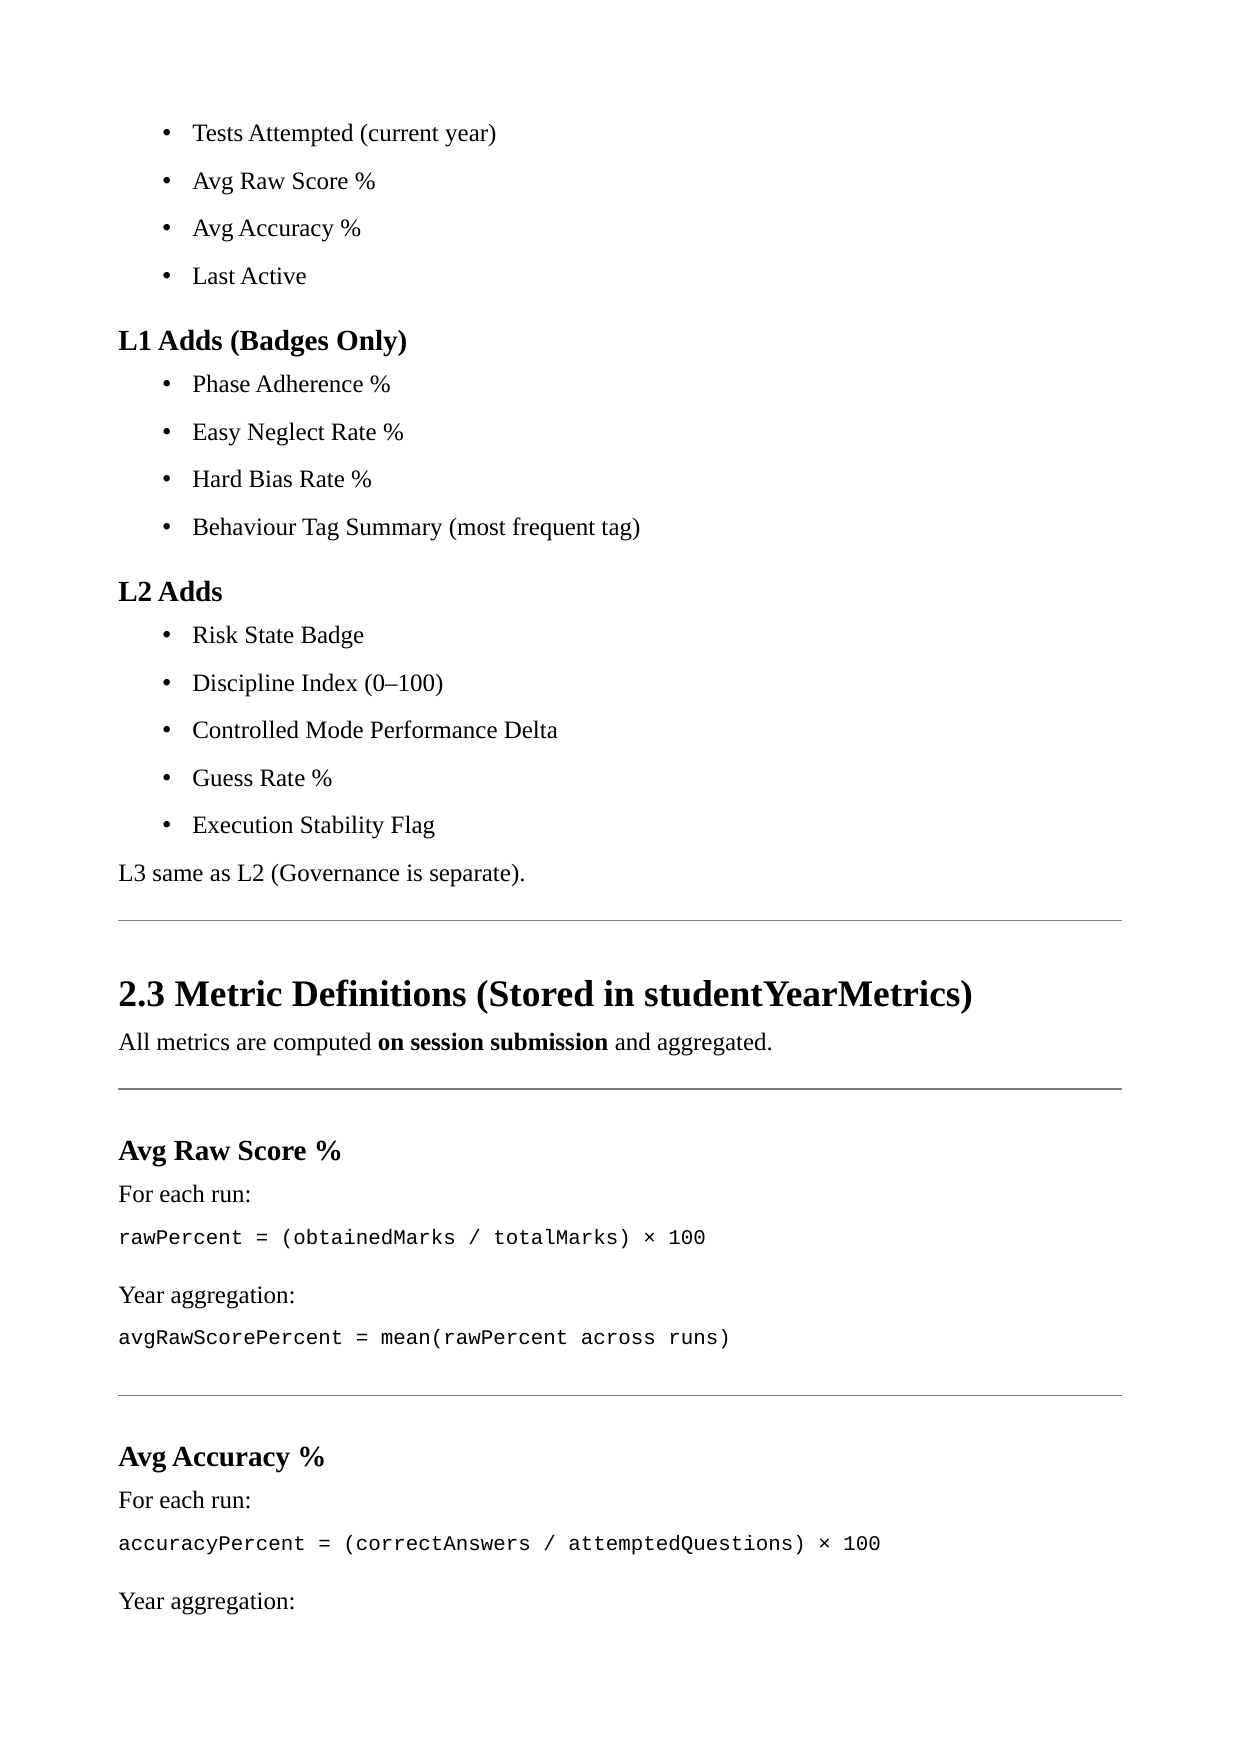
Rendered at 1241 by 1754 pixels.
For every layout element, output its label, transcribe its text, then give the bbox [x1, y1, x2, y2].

subtitle Avg Raw Score % [118, 1133, 1122, 1167]
text All metrics are computed on session submission and aggregated. [118, 1027, 1122, 1055]
text L3 same as L2 (Governance is separate). [118, 858, 1122, 887]
list Phase Adherence % [162, 369, 1122, 398]
subtitle L1 Adds (Badges Only) [118, 323, 1122, 357]
list Tests Attempted (current year) [162, 118, 1122, 147]
list Controlled Mode Performance Delta [162, 715, 1122, 744]
text For each run: [118, 1485, 1122, 1514]
text avgRawScorePercent = mean(rawPercent across runs) [118, 1327, 1122, 1351]
subtitle L2 Adds [118, 574, 1122, 608]
subtitle 2.3 Metric Definitions (Stored in studentYearMetrics) [118, 971, 1122, 1014]
text For each run: [118, 1179, 1122, 1208]
list Execution Stability Flag [162, 811, 1122, 839]
list Risk State Badge [162, 620, 1122, 649]
list Guess Rate % [162, 763, 1122, 792]
list Avg Accuracy % [162, 213, 1122, 242]
list Easy Neglect Rate % [162, 417, 1122, 446]
text Year aggregation: [118, 1586, 1122, 1615]
text Year aggregation: [118, 1280, 1122, 1308]
list Avg Raw Score % [162, 166, 1122, 194]
text accuracyPercent = (correctAnswers / attemptedQuestions) × 100 [118, 1533, 1122, 1557]
list Hard Bias Rate % [162, 464, 1122, 493]
list Discipline Index (0–100) [162, 668, 1122, 697]
list Behaviour Tag Summary (most frequent tag) [162, 512, 1122, 541]
subtitle Avg Accuracy % [118, 1439, 1122, 1473]
text rawPercent = (obtainedMarks / totalMarks) × 100 [118, 1227, 1122, 1250]
list Last Active [162, 261, 1122, 290]
